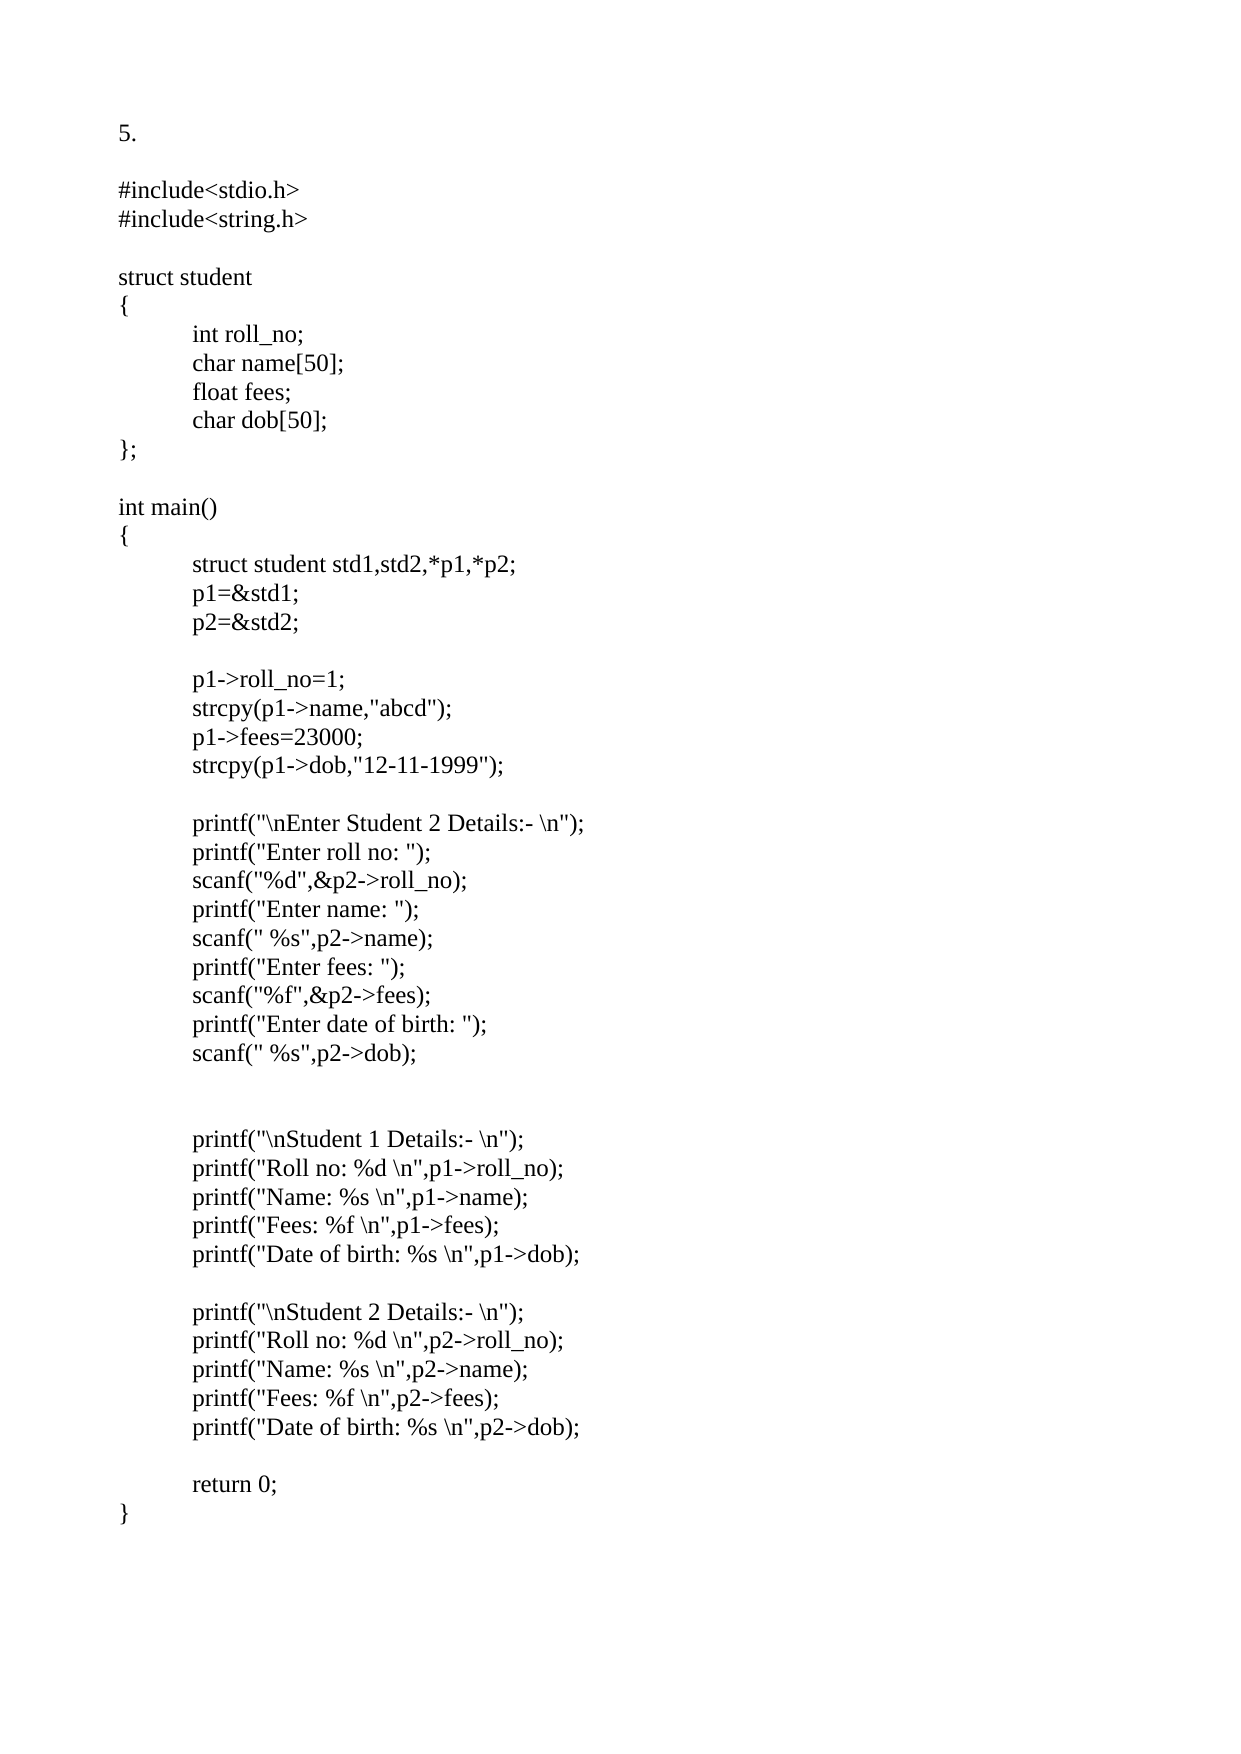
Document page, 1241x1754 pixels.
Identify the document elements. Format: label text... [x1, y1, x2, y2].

text 5. [118, 118, 1122, 147]
text char dob[50]; [118, 406, 1122, 434]
text #include<stdio.h> [118, 176, 1122, 204]
text float fees; [118, 377, 1122, 406]
text printf("Enter fees: "); [118, 952, 1122, 981]
text printf("Fees: %f \n",p1->fees); [118, 1211, 1122, 1239]
text printf("\nStudent 1 Details:- \n"); [118, 1124, 1122, 1153]
text }; [118, 434, 1122, 463]
text struct student [118, 262, 1122, 291]
text printf("Fees: %f \n",p2->fees); [118, 1383, 1122, 1412]
text return 0; [118, 1469, 1122, 1498]
text int roll_no; [118, 319, 1122, 348]
text scanf("%d",&p2->roll_no); [118, 866, 1122, 894]
text printf("\nEnter Student 2 Details:- \n"); [118, 808, 1122, 837]
text { [118, 521, 1122, 549]
text strcpy(p1->dob,"12-11-1999"); [118, 751, 1122, 779]
text p2=&std2; [118, 607, 1122, 636]
text printf("Name: %s \n",p1->name); [118, 1182, 1122, 1211]
text printf("Enter date of birth: "); [118, 1009, 1122, 1038]
text p1->fees=23000; [118, 722, 1122, 751]
text } [118, 1498, 1122, 1527]
text scanf("%f",&p2->fees); [118, 981, 1122, 1009]
text printf("\nStudent 2 Details:- \n"); [118, 1297, 1122, 1326]
text printf("Date of birth: %s \n",p1->dob); [118, 1239, 1122, 1268]
text printf("Enter name: "); [118, 894, 1122, 923]
text char name[50]; [118, 348, 1122, 377]
text printf("Roll no: %d \n",p1->roll_no); [118, 1153, 1122, 1182]
text p1=&std1; [118, 578, 1122, 607]
text printf("Name: %s \n",p2->name); [118, 1354, 1122, 1383]
text int main() [118, 492, 1122, 521]
text scanf(" %s",p2->name); [118, 923, 1122, 952]
text struct student std1,std2,*p1,*p2; [118, 549, 1122, 578]
text printf("Roll no: %d \n",p2->roll_no); [118, 1326, 1122, 1354]
text printf("Date of birth: %s \n",p2->dob); [118, 1412, 1122, 1441]
text strcpy(p1->name,"abcd"); [118, 693, 1122, 722]
text p1->roll_no=1; [118, 664, 1122, 693]
text #include<string.h> [118, 204, 1122, 233]
text { [118, 291, 1122, 319]
text scanf(" %s",p2->dob); [118, 1038, 1122, 1067]
text printf("Enter roll no: "); [118, 837, 1122, 866]
